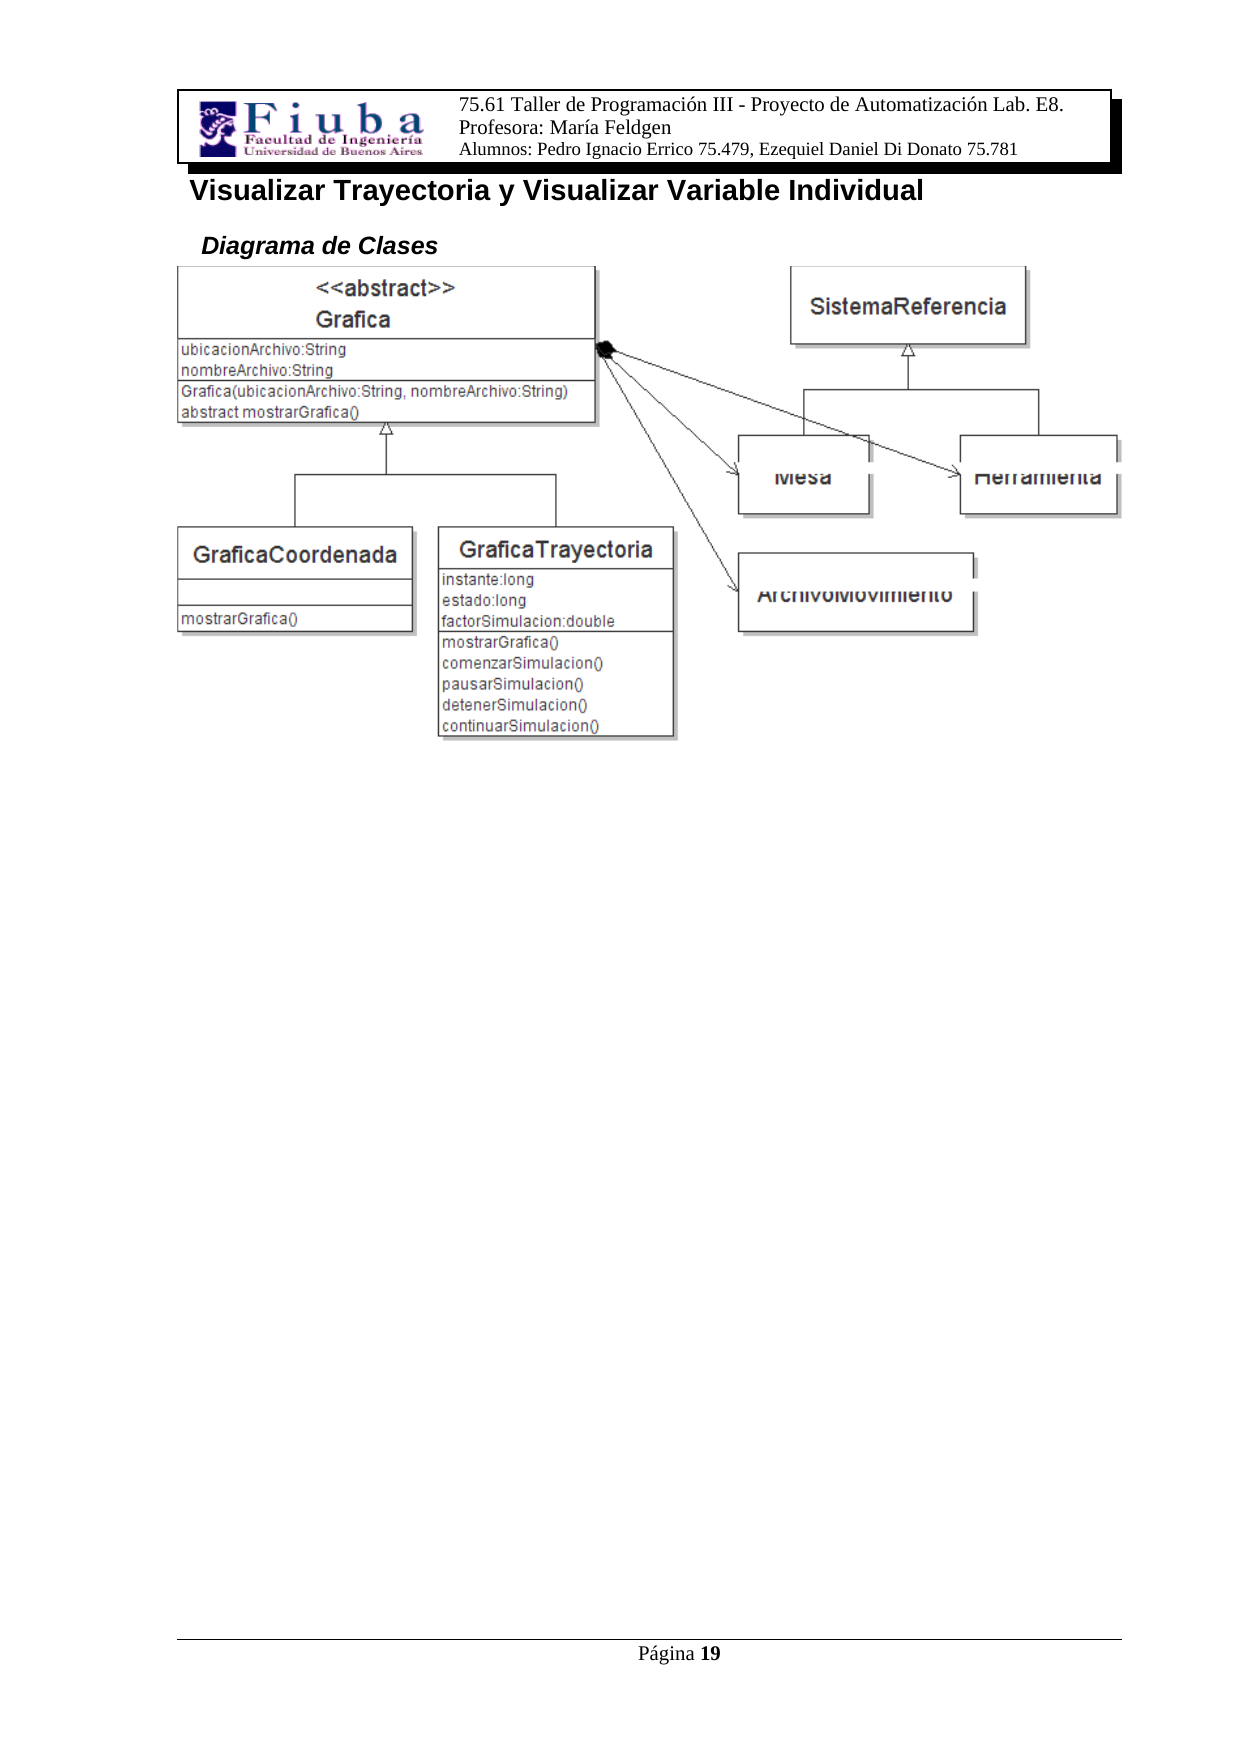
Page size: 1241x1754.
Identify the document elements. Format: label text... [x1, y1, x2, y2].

picture [196, 100, 431, 157]
subtitle Visualizar Trayectoria y Visualizar Variable Individual [177, 174, 1122, 207]
subtitle Diagrama de Clases [177, 232, 1122, 260]
picture [177, 266, 1123, 742]
